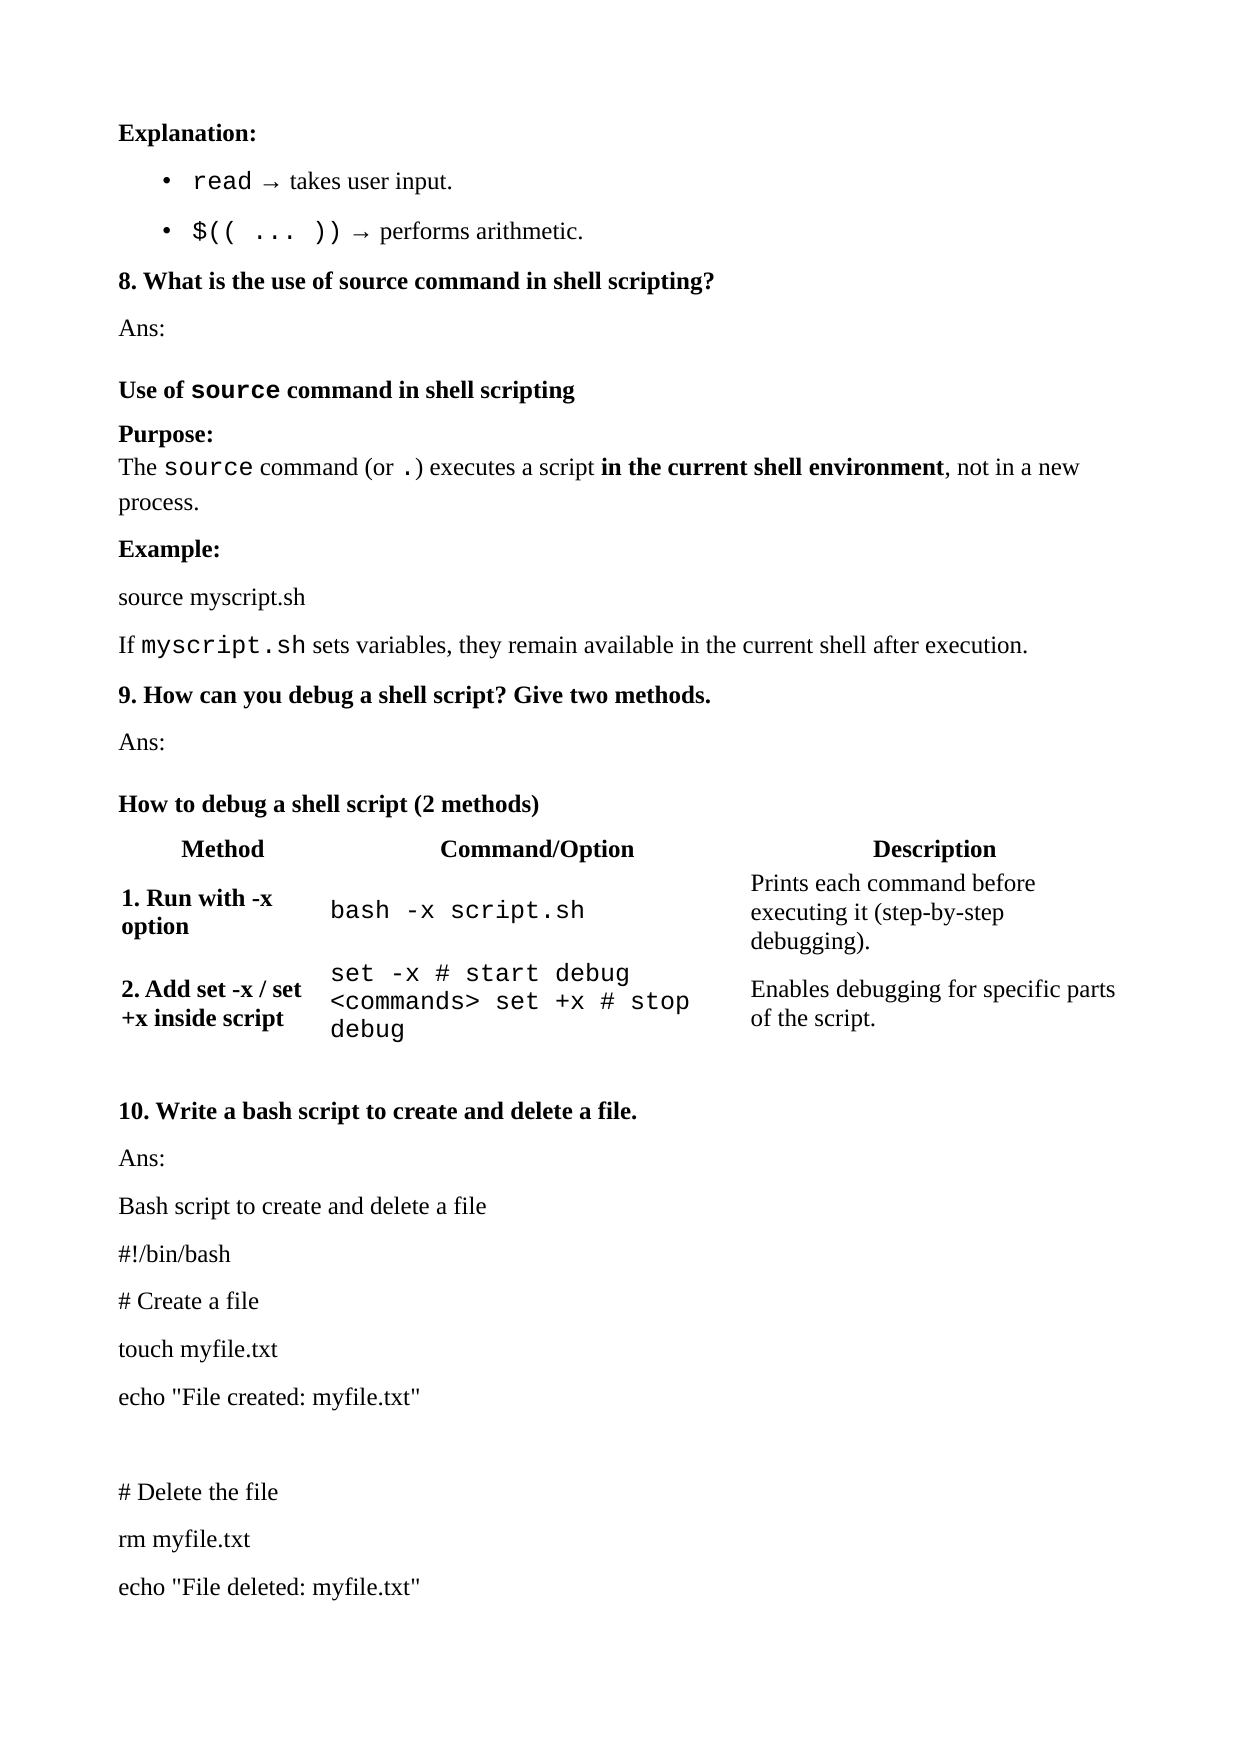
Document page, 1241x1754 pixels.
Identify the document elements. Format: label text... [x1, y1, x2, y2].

table_cell Prints each command before executing it (step-by-step debugging). [748, 865, 1122, 957]
text If myscript.sh sets variables, they remain available in the current shell after execution. [118, 630, 1122, 661]
table_cell 1. Run with -x option [118, 865, 327, 957]
table_header Method [118, 831, 327, 865]
text Example: [118, 534, 1122, 563]
table_header Description [748, 831, 1122, 865]
text Purpose: The source command (or .) executes a script in the current shell environment, not in a new process. [118, 419, 1122, 516]
text Explanation: [118, 118, 1122, 147]
text Bash script to create and delete a file [118, 1191, 1122, 1220]
text Ans: [118, 727, 1122, 756]
table_cell bash -x script.sh [327, 865, 747, 957]
list read → takes user input. [162, 166, 1122, 197]
text # Create a file [118, 1286, 1122, 1315]
subtitle Use of source command in shell scripting [118, 376, 1122, 406]
text # Delete the file [118, 1477, 1122, 1506]
text Ans: [118, 313, 1122, 342]
list $(( ... )) → performs arithmetic. [162, 216, 1122, 247]
text rm myfile.txt [118, 1524, 1122, 1553]
subtitle How to debug a shell script (2 methods) [118, 789, 1122, 818]
table_header Command/Option [327, 831, 747, 865]
text echo "File deleted: myfile.txt" [118, 1572, 1122, 1601]
text source myscript.sh [118, 582, 1122, 611]
text 9. How can you debug a shell script? Give two methods. [118, 680, 1122, 708]
table_cell set -x # start debug <commands> set +x # stop debug [327, 958, 747, 1048]
table_cell Enables debugging for specific parts of the script. [748, 958, 1122, 1048]
text touch myfile.txt [118, 1334, 1122, 1363]
text Ans: [118, 1143, 1122, 1172]
text #!/bin/bash [118, 1239, 1122, 1267]
text echo "File created: myfile.txt" [118, 1382, 1122, 1410]
table_cell 2. Add set -x / set +x inside script [118, 958, 327, 1048]
text 10. Write a bash script to create and delete a file. [118, 1096, 1122, 1125]
text 8. What is the use of source command in shell scripting? [118, 266, 1122, 294]
